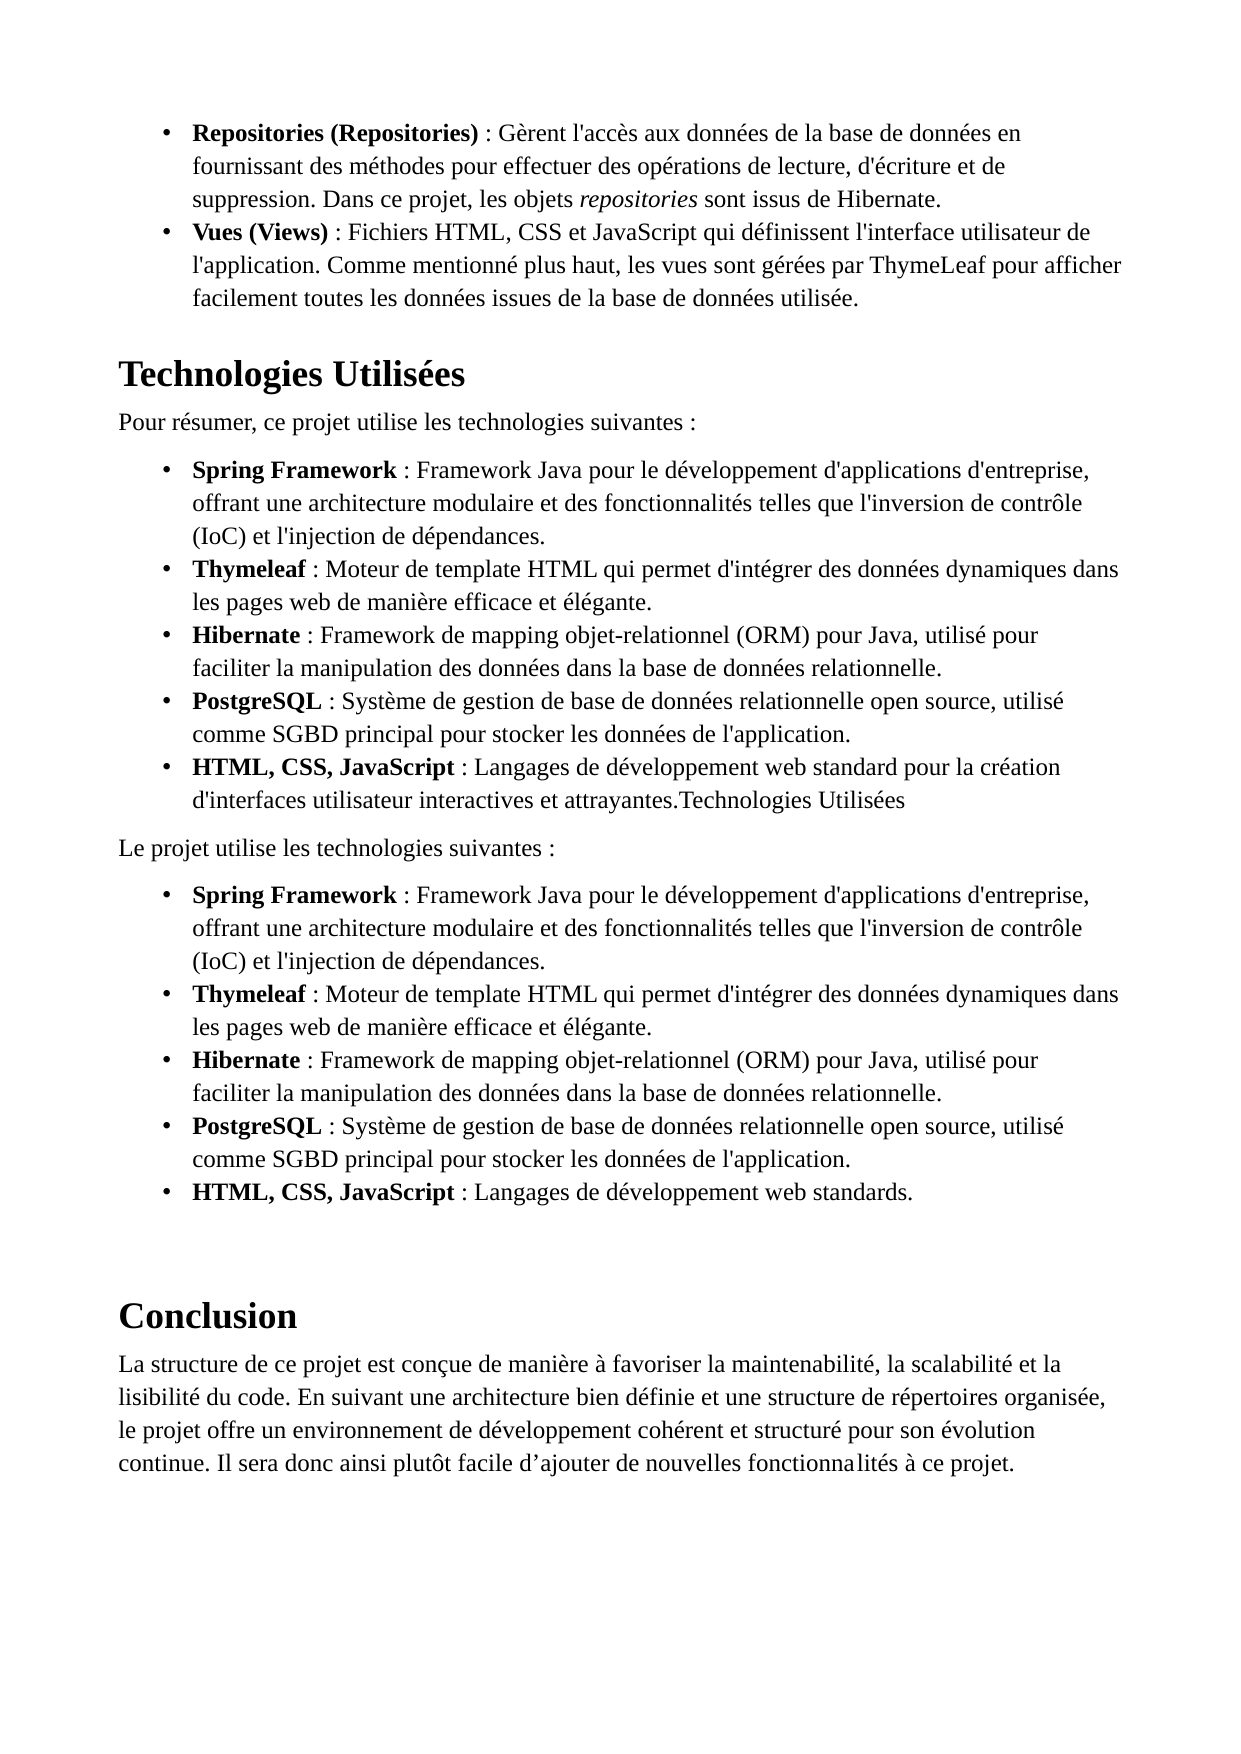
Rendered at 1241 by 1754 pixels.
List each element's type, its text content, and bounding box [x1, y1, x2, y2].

list Thymeleaf : Moteur de template HTML qui permet d'intégrer des données dynamiques dans les pages web de manière efficace et élégante. [162, 554, 1122, 616]
list Thymeleaf : Moteur de template HTML qui permet d'intégrer des données dynamiques dans les pages web de manière efficace et élégante. [162, 979, 1122, 1041]
text Le projet utilise les technologies suivantes : [118, 833, 1122, 861]
list PostgreSQL : Système de gestion de base de données relationnelle open source, utilisé comme SGBD principal pour stocker les données de l'application. [162, 686, 1122, 748]
subtitle Conclusion [118, 1293, 1122, 1337]
list Vues (Views) : Fichiers HTML, CSS et JavaScript qui définissent l'interface utilisateur de l'application. Comme mentionné plus haut, les vues sont gérées par ThymeLeaf pour afficher facilement toutes les données issues de la base de données utilisée. [162, 217, 1122, 312]
list Hibernate : Framework de mapping objet-relationnel (ORM) pour Java, utilisé pour faciliter la manipulation des données dans la base de données relationnelle. [162, 1045, 1122, 1107]
text La structure de ce projet est conçue de manière à favoriser la maintenabilité, la scalabilité et la lisibilité du code. En suivant une architecture bien définie et une structure de répertoires organisée, le projet offre un environnement de développement cohérent et structuré pour son évolution continue. Il sera donc ainsi plutôt facile d’ajouter de nouvelles fonctionna lités à ce projet. [118, 1349, 1122, 1477]
list Spring Framework : Framework Java pour le développement d'applications d'entreprise, offrant une architecture modulaire et des fonctionnalités telles que l'inversion de contrôle (IoC) et l'injection de dépendances. [162, 880, 1122, 975]
subtitle Technologies Utilisées [118, 352, 1122, 395]
list Spring Framework : Framework Java pour le développement d'applications d'entreprise, offrant une architecture modulaire et des fonctionnalités telles que l'inversion de contrôle (IoC) et l'injection de dépendances. [162, 455, 1122, 550]
text Pour résumer, ce projet utilise les technologies suivantes : [118, 407, 1122, 436]
list Hibernate : Framework de mapping objet-relationnel (ORM) pour Java, utilisé pour faciliter la manipulation des données dans la base de données relationnelle. [162, 620, 1122, 682]
list Repositories (Repositories) : Gèrent l'accès aux données de la base de données en fournissant des méthodes pour effectuer des opérations de lecture, d'écriture et de suppression. Dans ce projet, les objets repositories sont issus de Hibernate. [162, 118, 1122, 213]
list HTML, CSS, JavaScript : Langages de développement web standard pour la création d'interfaces utilisateur interactives et attrayantes.Technologies Utilisées [162, 752, 1122, 814]
list HTML, CSS, JavaScript : Langages de développement web standards. [162, 1177, 1122, 1206]
list PostgreSQL : Système de gestion de base de données relationnelle open source, utilisé comme SGBD principal pour stocker les données de l'application. [162, 1111, 1122, 1173]
